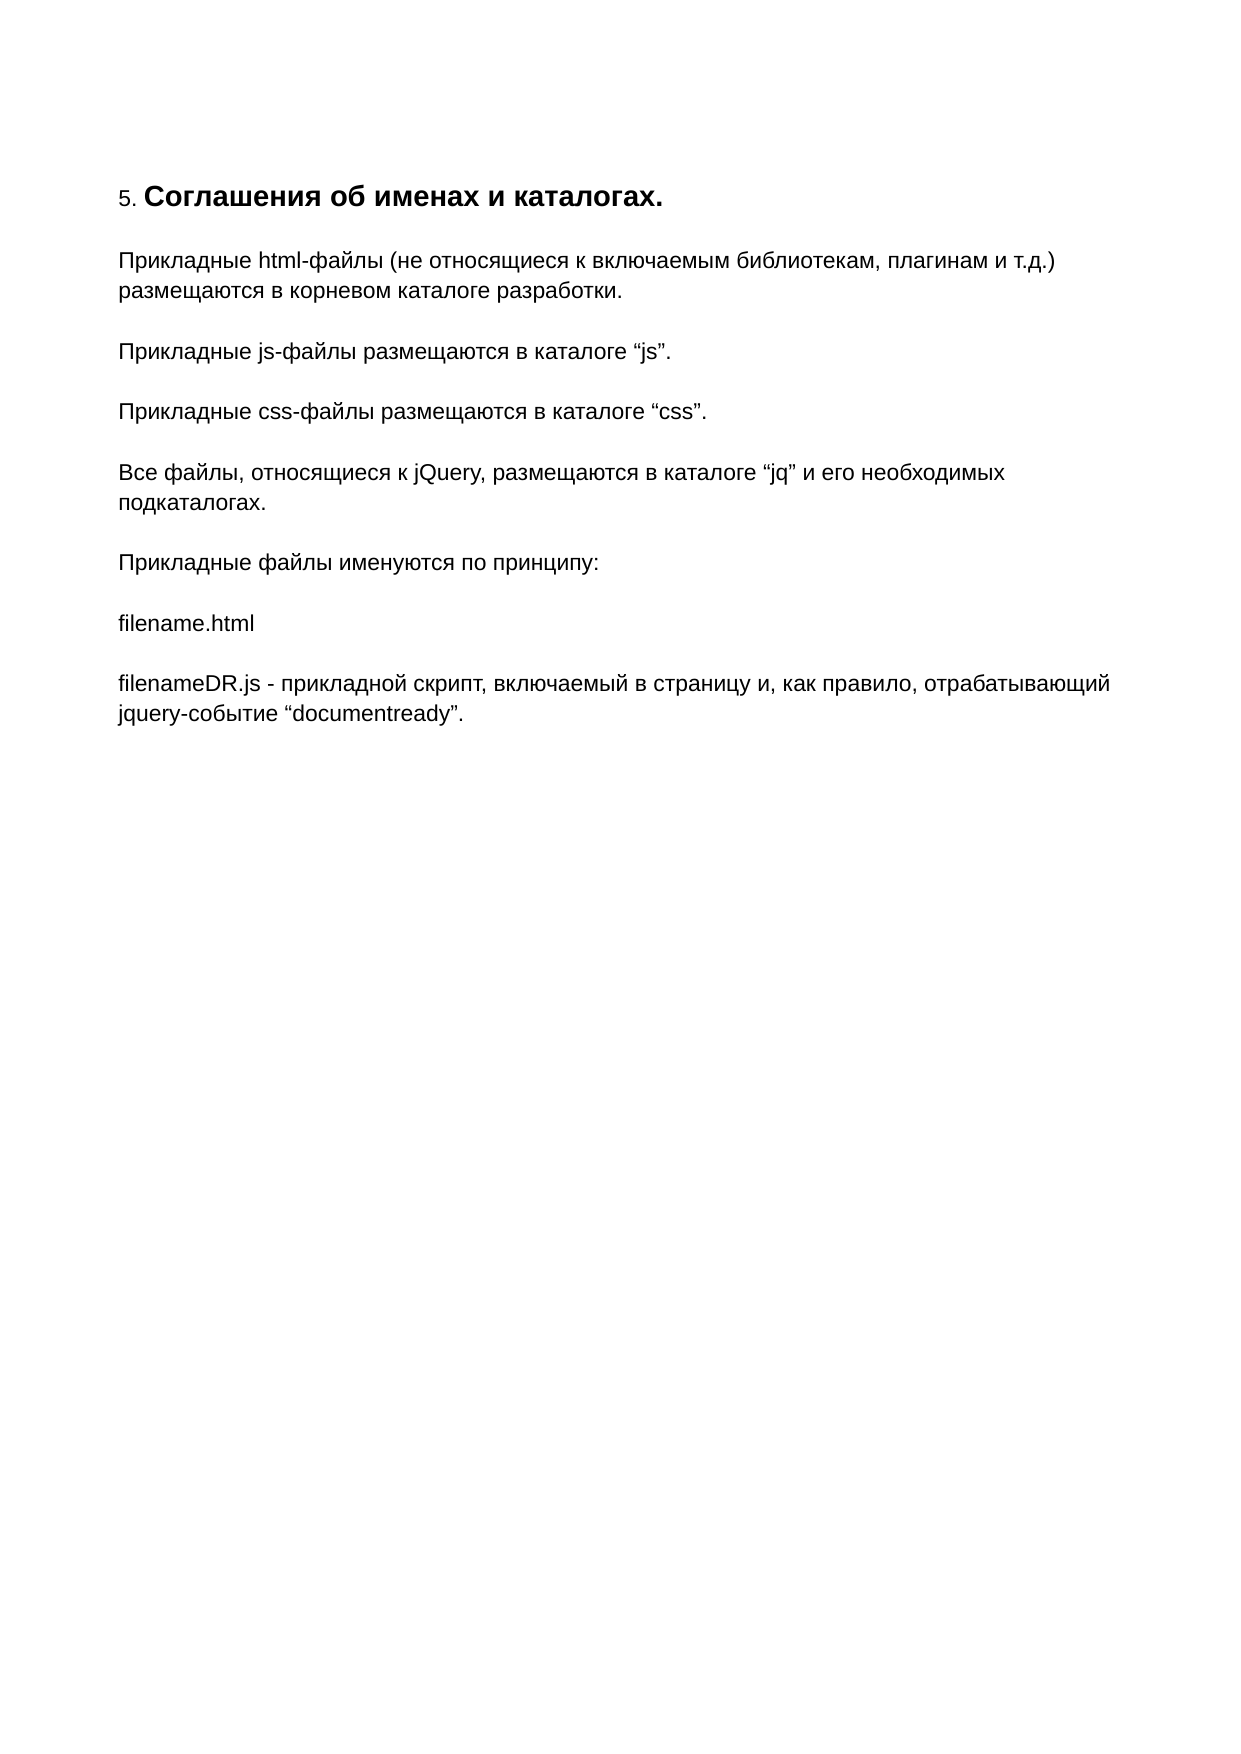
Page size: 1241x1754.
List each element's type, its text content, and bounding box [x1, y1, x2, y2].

text Прикладные html-файлы (не относящиеся к включаемым библиотекам, плагинам и т.д.) размещаются в корневом каталоге разработки. Прикладные js-файлы размещаются в каталоге “js”. Прикладные css-файлы размещаются в каталоге “css”. Все файлы, относящиеся к jQuery, размещаются в каталоге “jq” и его необходимых подкаталогах. Прикладные файлы именуются по принципу: filename.html filenameDR.js - прикладной скрипт, включаемый в страницу и, как правило, отрабатывающий jquery-событие “documentready”. [118, 247, 1122, 727]
text 5. Соглашения об именах и каталогах. [118, 178, 1122, 212]
